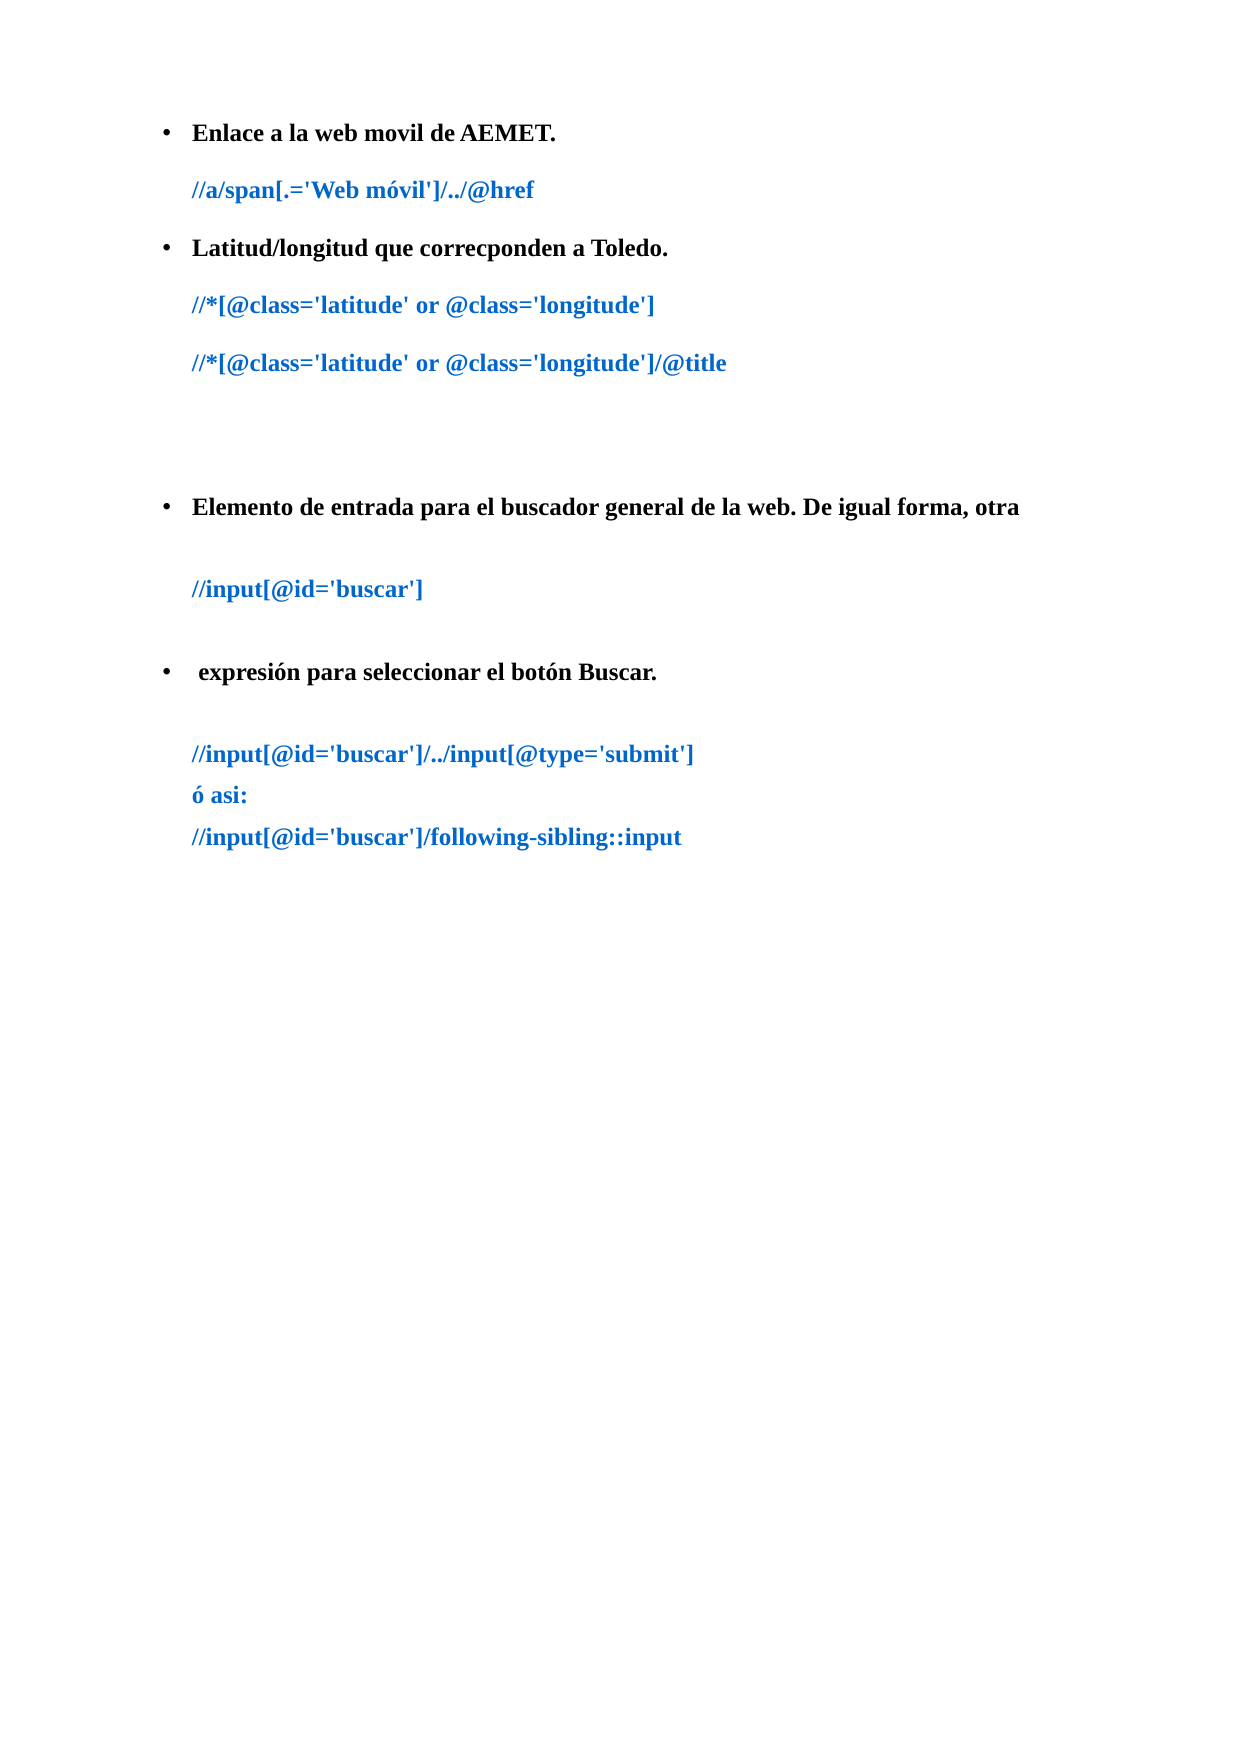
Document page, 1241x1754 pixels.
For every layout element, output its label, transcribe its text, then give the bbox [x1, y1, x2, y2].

text ó asi: [118, 781, 1122, 809]
text //*[@class='latitude' or @class='longitude']/@title [118, 348, 1122, 377]
text //a/span[.='Web móvil']/../@href [118, 176, 1122, 204]
text //input[@id='buscar']/following-sibling::input [118, 822, 1122, 851]
list Enlace a la web movil de AEMET. [162, 118, 1122, 147]
text //input[@id='buscar'] [118, 574, 1122, 603]
list Elemento de entrada para el buscador general de la web. De igual forma, otra [162, 492, 1122, 521]
text //input[@id='buscar']/../input[@type='submit'] [118, 739, 1122, 768]
text //*[@class='latitude' or @class='longitude'] [118, 291, 1122, 319]
list expresión para seleccionar el botón Buscar. [162, 657, 1122, 686]
list Latitud/longitud que correcponden a Toledo. [162, 233, 1122, 262]
